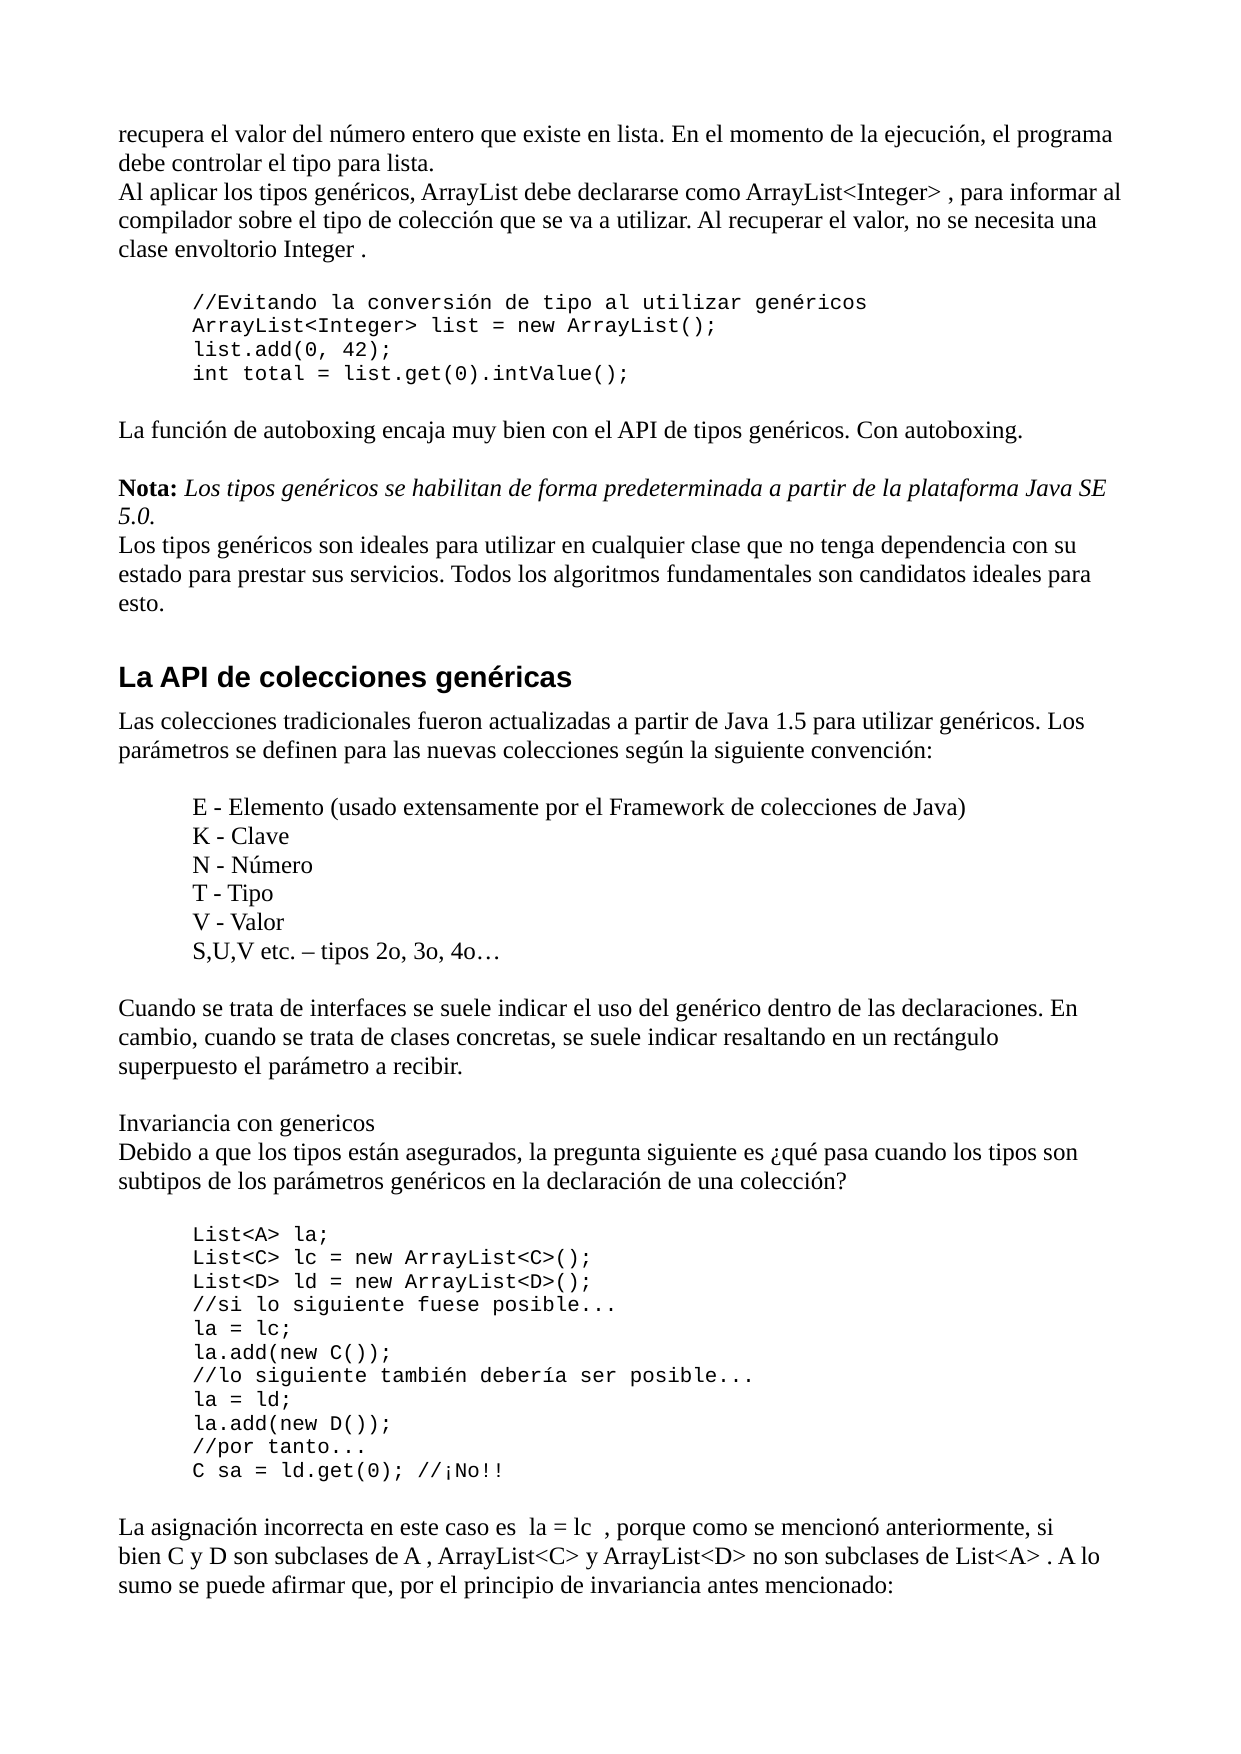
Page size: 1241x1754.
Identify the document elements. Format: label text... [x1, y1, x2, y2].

text K - Clave [118, 821, 1122, 850]
text La asignación incorrecta en este caso es la = lc , porque como se mencionó anteriormente, si [118, 1512, 1122, 1541]
text la.add(new D()); [118, 1413, 1122, 1436]
text la.add(new C()); [118, 1342, 1122, 1365]
text int total = list.get(0).intValue(); [118, 363, 1122, 386]
text T - Tipo [118, 878, 1122, 907]
text List<A> la; [118, 1223, 1122, 1247]
text Nota: Los tipos genéricos se habilitan de forma predeterminada a partir de la plataforma Java SE [118, 473, 1122, 501]
subtitle La API de colecciones genéricas [118, 660, 1122, 693]
text subtipos de los parámetros genéricos en la declaración de una colección? [118, 1166, 1122, 1195]
text V - Valor [118, 907, 1122, 936]
text 5.0. [118, 501, 1122, 530]
text Debido a que los tipos están asegurados, la pregunta siguiente es ¿qué pasa cuando los tipos son [118, 1137, 1122, 1166]
text cambio, cuando se trata de clases concretas, se suele indicar resaltando en un rectángulo superpuesto el parámetro a recibir. [118, 1022, 1122, 1080]
text recupera el valor del número entero que existe en lista. En el momento de la ejecución, el programa debe controlar el tipo para lista. [118, 119, 1122, 177]
text List<C> lc = new ArrayList<C>(); [118, 1247, 1122, 1271]
text Las colecciones tradicionales fueron actualizadas a partir de Java 1.5 para utilizar genéricos. Los parámetros se definen para las nuevas colecciones según la siguiente convención: [118, 706, 1122, 763]
text Al aplicar los tipos genéricos, ArrayList debe declararse como ArrayList<Integer> , para informar al compilador sobre el tipo de colección que se va a utilizar. Al recuperar el valor, no se necesita una clase envoltorio Integer . [118, 177, 1122, 263]
text ArrayList<Integer> list = new ArrayList(); [118, 316, 1122, 339]
text N - Número [118, 850, 1122, 878]
text C sa = ld.get(0); //¡No!! [118, 1460, 1122, 1484]
text //lo siguiente también debería ser posible... [118, 1365, 1122, 1389]
text //Evitando la conversión de tipo al utilizar genéricos [118, 292, 1122, 316]
text //por tanto... [118, 1436, 1122, 1460]
text Invariancia con genericos [118, 1108, 1122, 1137]
text list.add(0, 42); [118, 339, 1122, 363]
text bien C y D son subclases de A , ArrayList<C> y ArrayList<D> no son subclases de List<A> . A lo sumo se puede afirmar que, por el principio de invariancia antes mencionado: [118, 1541, 1122, 1599]
text la = ld; [118, 1389, 1122, 1413]
text Cuando se trata de interfaces se suele indicar el uso del genérico dentro de las declaraciones. En [118, 993, 1122, 1022]
text List<D> ld = new ArrayList<D>(); [118, 1271, 1122, 1294]
text la = lc; [118, 1318, 1122, 1342]
text E - Elemento (usado extensamente por el Framework de colecciones de Java) [118, 792, 1122, 821]
text S,U,V etc. – tipos 2o, 3o, 4o… [118, 936, 1122, 965]
text Los tipos genéricos son ideales para utilizar en cualquier clase que no tenga dependencia con su estado para prestar sus servicios. Todos los algoritmos fundamentales son candidatos ideales para esto. [118, 530, 1122, 616]
text //si lo siguiente fuese posible... [118, 1294, 1122, 1318]
text La función de autoboxing encaja muy bien con el API de tipos genéricos. Con autoboxing. [118, 415, 1122, 444]
